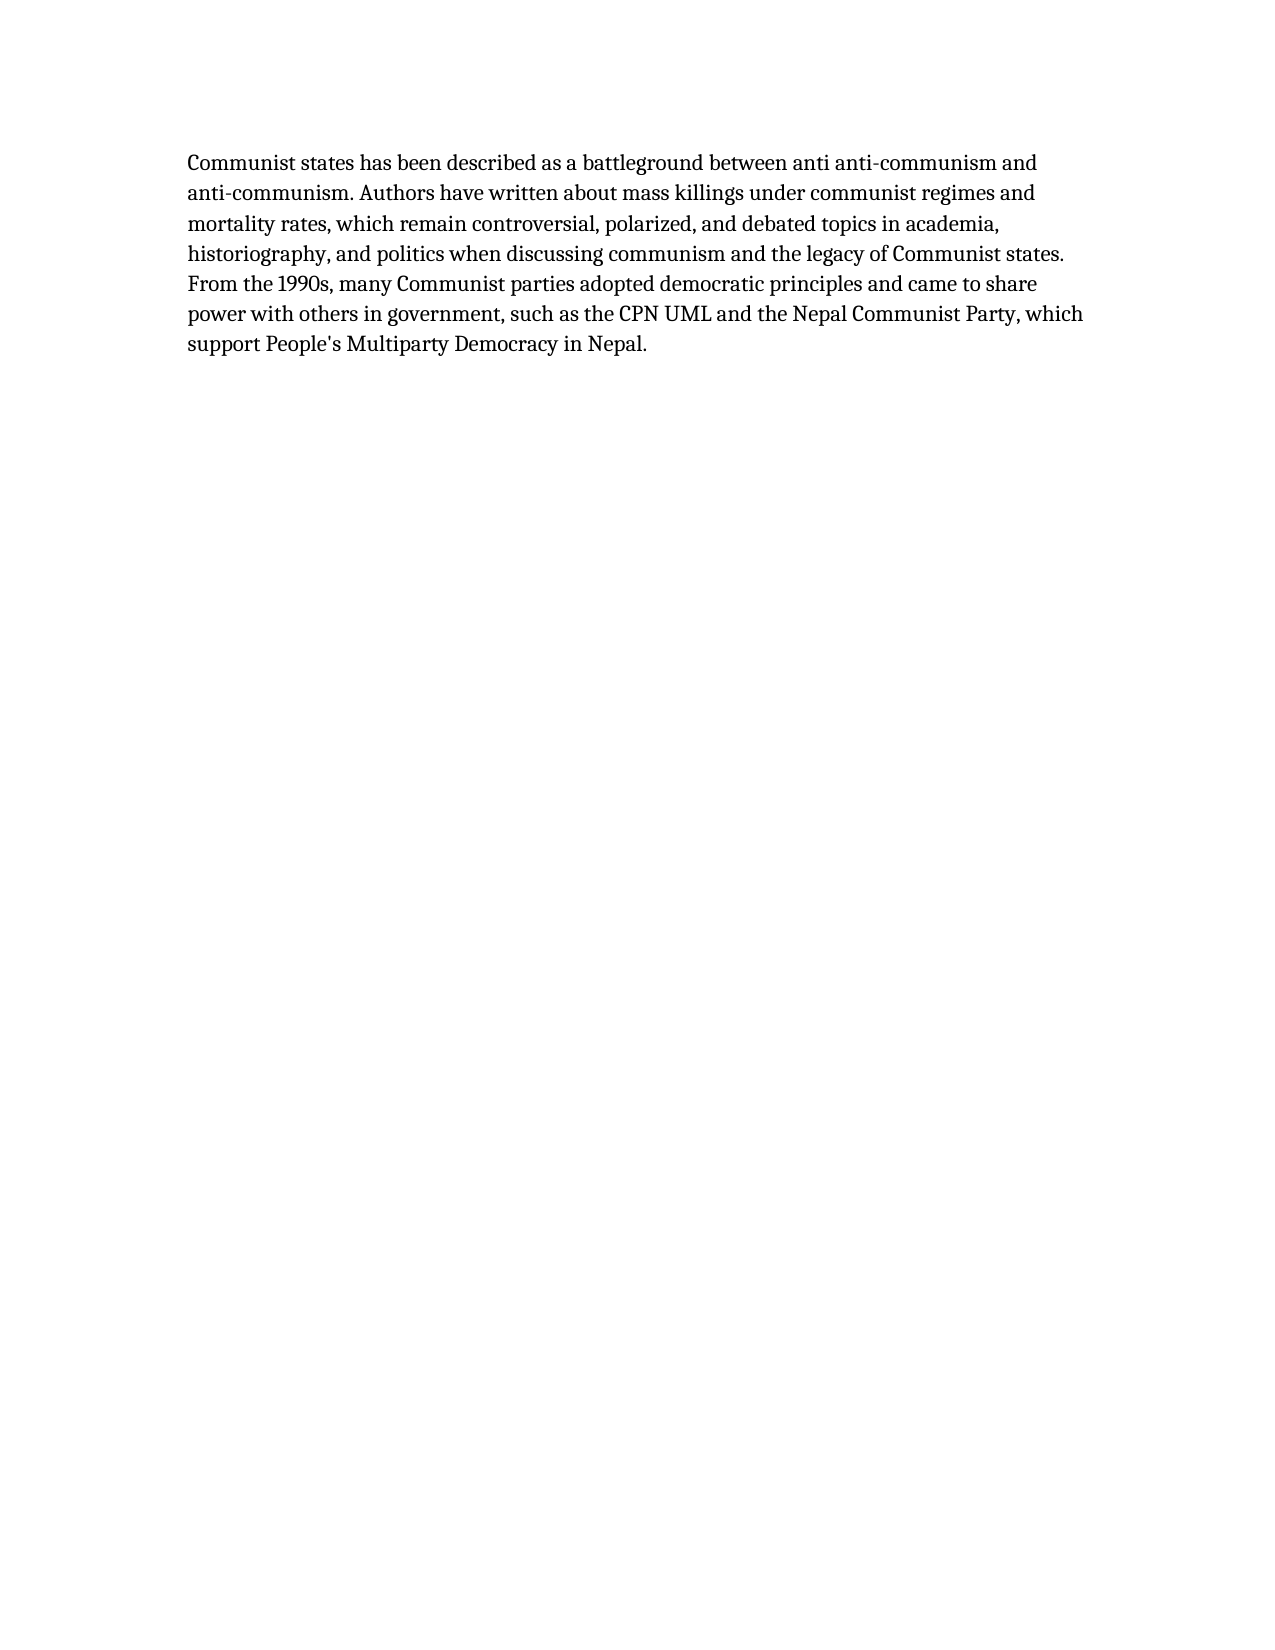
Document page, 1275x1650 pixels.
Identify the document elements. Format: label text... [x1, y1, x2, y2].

text Communist states has been described as a battleground between anti anti-communism and anti-communism. Authors have written about mass killings under communist regimes and mortality rates, which remain controversial, polarized, and debated topics in academia, historiography, and politics when discussing communism and the legacy of Communist states. From the 1990s, many Communist parties adopted democratic principles and came to share power with others in government, such as the CPN UML and the Nepal Communist Party, which support People's Multiparty Democracy in Nepal. [187, 150, 1087, 358]
